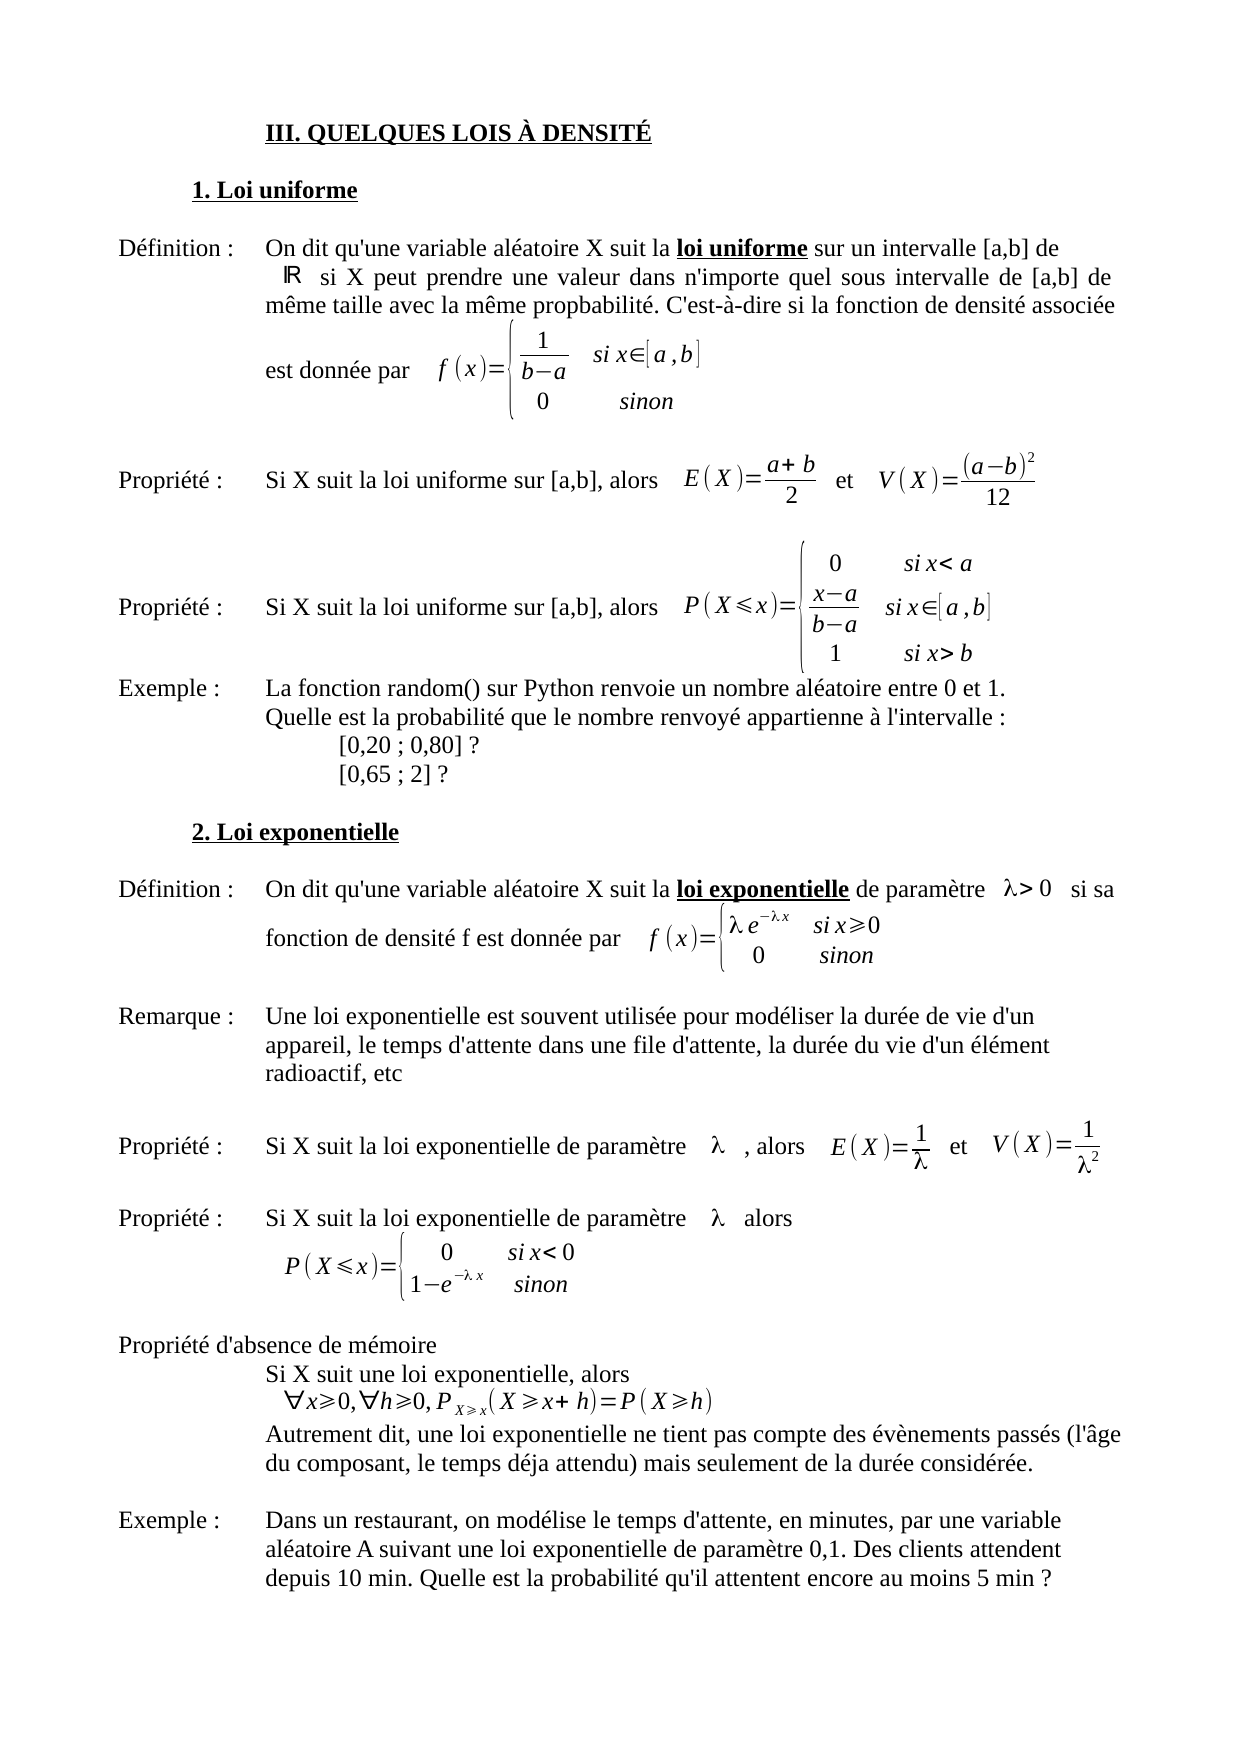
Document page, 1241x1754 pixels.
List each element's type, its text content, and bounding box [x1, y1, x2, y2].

text aléatoire A suivant une loi exponentielle de paramètre 0,1. Des clients attendent [118, 1534, 1122, 1563]
text III. QUELQUES LOIS À DENSITÉ [118, 118, 1122, 147]
text Quelle est la probabilité que le nombre renvoyé appartienne à l'intervalle : [118, 702, 1122, 730]
text radioactif, etc [118, 1058, 1122, 1087]
text Exemple : Dans un restaurant, on modélise le temps d'attente, en minutes, par une variable [118, 1505, 1122, 1534]
text [0,20 ; 0,80] ? [118, 730, 1122, 759]
text Propriété : Si X suit la loi uniforme sur [a,b], alors et [118, 448, 1122, 511]
text 1. Loi uniforme [118, 176, 1122, 204]
text Si X suit une loi exponentielle, alors [118, 1359, 1122, 1388]
text Définition : On dit qu'une variable aléatoire X suit la loi uniforme sur un intervalle [a,b] de si X peut prendre une valeur dans n'importe quel sous intervalle de [a,b] de même taille avec la même propbabilité. C'est-à-dire si la fonction de densité associée est donnée par [118, 233, 1122, 419]
text Propriété : Si X suit la loi exponentielle de paramètre alors [118, 1203, 1122, 1232]
text Remarque : Une loi exponentielle est souvent utilisée pour modéliser la durée de vie d'un appareil, le temps d'attente dans une file d'attente, la durée du vie d'un élément [118, 1001, 1122, 1058]
text 2. Loi exponentielle [118, 817, 1122, 845]
text Exemple : La fonction random() sur Python renvoie un nombre aléatoire entre 0 et 1. [118, 673, 1122, 702]
text Propriété : Si X suit la loi exponentielle de paramètre , alors et [118, 1116, 1122, 1174]
text fonction de densité f est donnée par [118, 903, 1122, 972]
text Autrement dit, une loi exponentielle ne tient pas compte des évènements passés (l'âge du composant, le temps déja attendu) mais seulement de la durée considérée. [118, 1419, 1122, 1477]
text Définition : On dit qu'une variable aléatoire X suit la loi exponentielle de paramètresi sa [118, 874, 1122, 903]
text depuis 10 min. Quelle est la probabilité qu'il attentent encore au moins 5 min ? [118, 1563, 1122, 1592]
text [0,65 ; 2] ? [118, 759, 1122, 788]
text Propriété d'absence de mémoire [118, 1330, 1122, 1359]
text Propriété : Si X suit la loi uniforme sur [a,b], alors [118, 540, 1122, 673]
